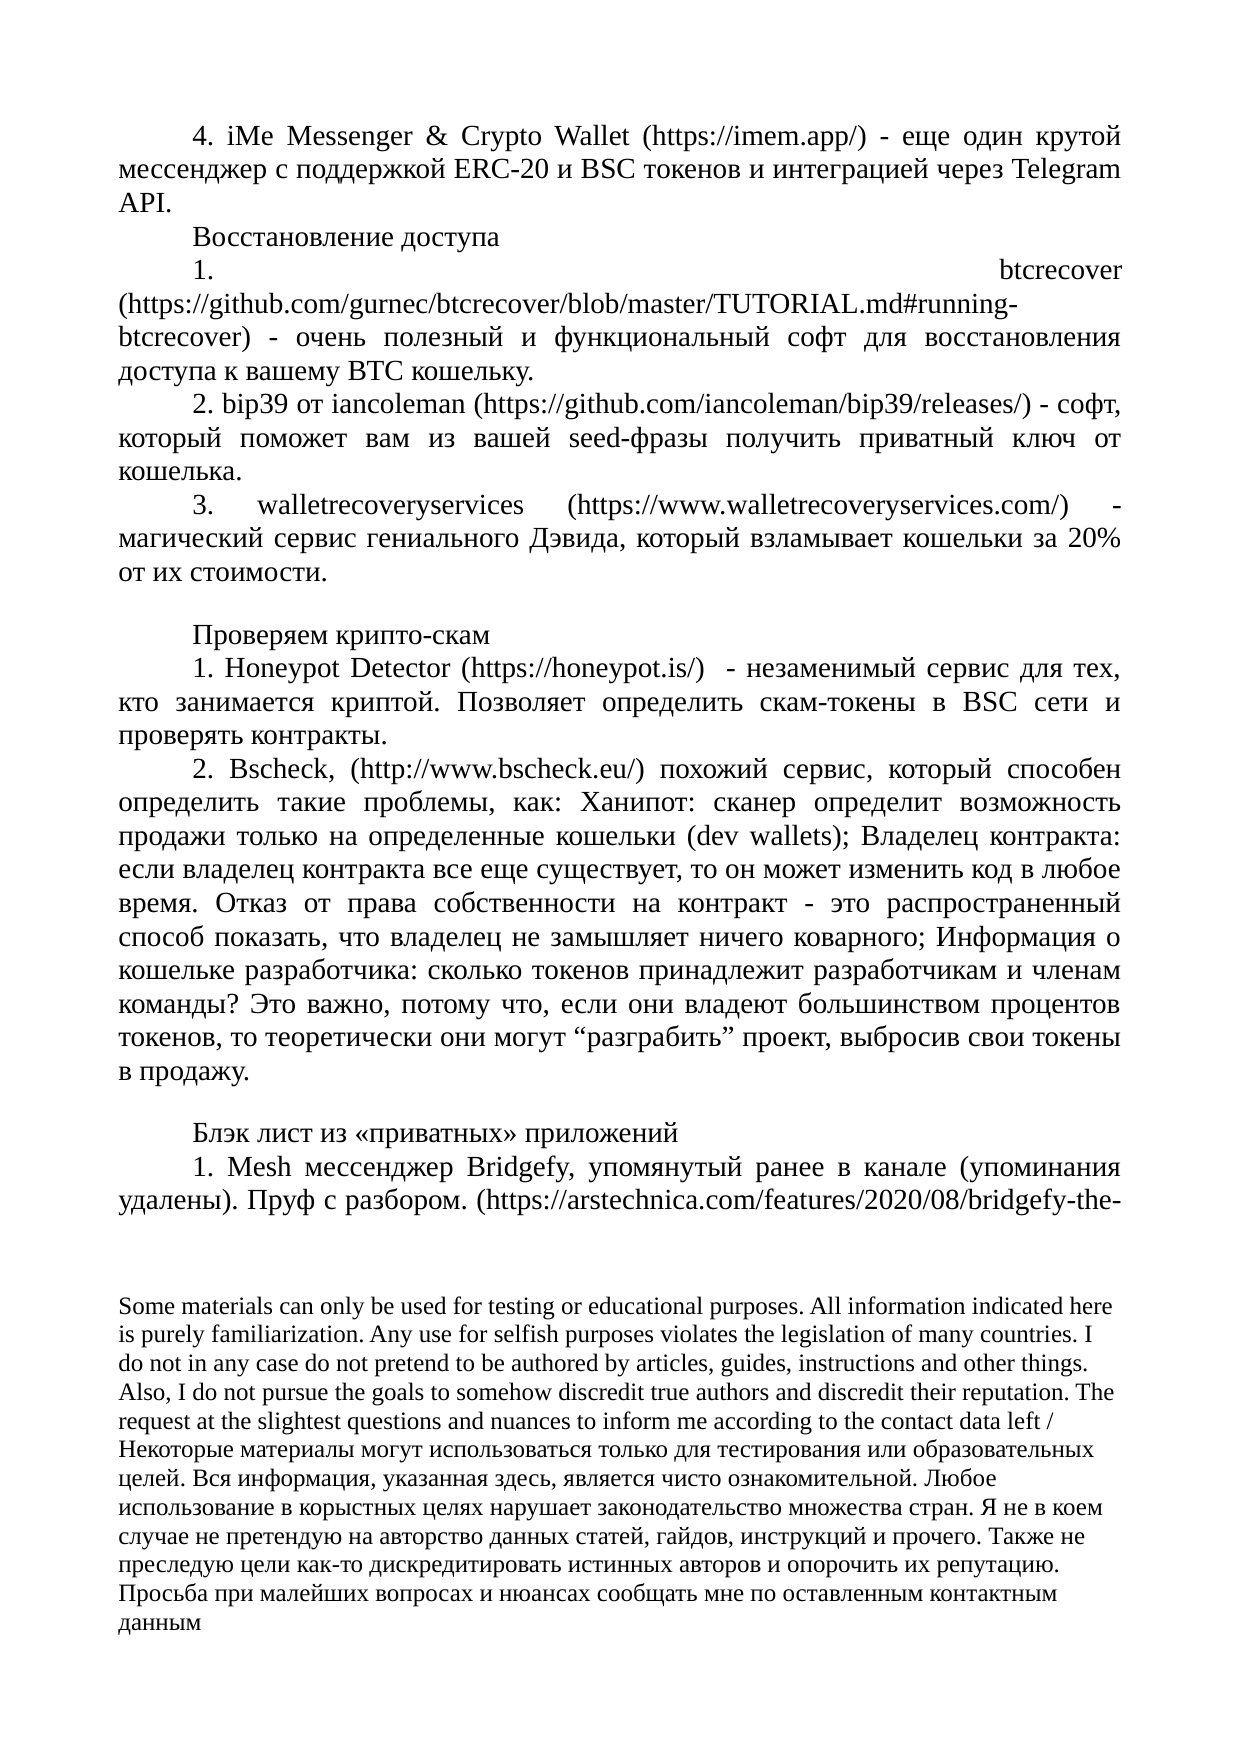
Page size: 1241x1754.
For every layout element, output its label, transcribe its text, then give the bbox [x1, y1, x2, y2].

text 1. Mesh мессенджер Bridgefy, упомянутый ранее в канале (упоминания удалены). Пруф с разбором. (https://arstechnica.com/features/2020/08/bridgefy-the- [118, 1149, 1122, 1216]
text 1. btcrecover (https://github.com/gurnec/btcrecover/blob/master/TUTORIAL.md#running-btcrecover) - очень полезный и функциональный софт для восстановления доступа к вашему ВТС кошельку. [118, 252, 1122, 386]
text 2. Bscheck, (http://www.bscheck.eu/) похожий сервис, который способен определить такие проблемы, как: Ханипот: сканер определит возможность продажи только на определенные кошельки (dev wallets); Владелец контракта: если владелец контракта все еще существует, то он может изменить код в любое время. Отказ от права собственности на контракт - это распространенный способ показать, что владелец не замышляет ничего коварного; Информация о кошельке разработчика: сколько токенов принадлежит разработчикам и членам команды? Это важно, потому что, если они владеют большинством процентов токенов, то теоретически они могут “разграбить” проект, выбросив свои токены в продажу. [118, 751, 1122, 1086]
text Проверяем крипто-скам [118, 617, 1122, 650]
text 3. walletrecoveryservices (https://www.walletrecoveryservices.com/) - магический сервис гениального Дэвида, который взламывает кошельки за 20% от их стоимости. [118, 487, 1122, 588]
text 2. bip39 от iancoleman (https://github.com/iancoleman/bip39/releases/) - софт, который поможет вам из вашей seed-фразы получить приватный ключ от кошелька. [118, 386, 1122, 487]
text 1. Honeypot Detector (https://honeypot.is/) - незаменимый сервис для тех, кто занимается криптой. Позволяет определить скам-токены в BSC сети и проверять контракты. [118, 650, 1122, 751]
text 4. iMe Messenger & Crypto Wallet (https://imem.app/) - еще один крутой мессенджер с поддержкой ERC-20 и BSC токенов и интеграцией через Telegram API. [118, 118, 1122, 219]
text Восстановление доступа [118, 219, 1122, 252]
text Блэк лист из «приватных» приложений [118, 1115, 1122, 1149]
